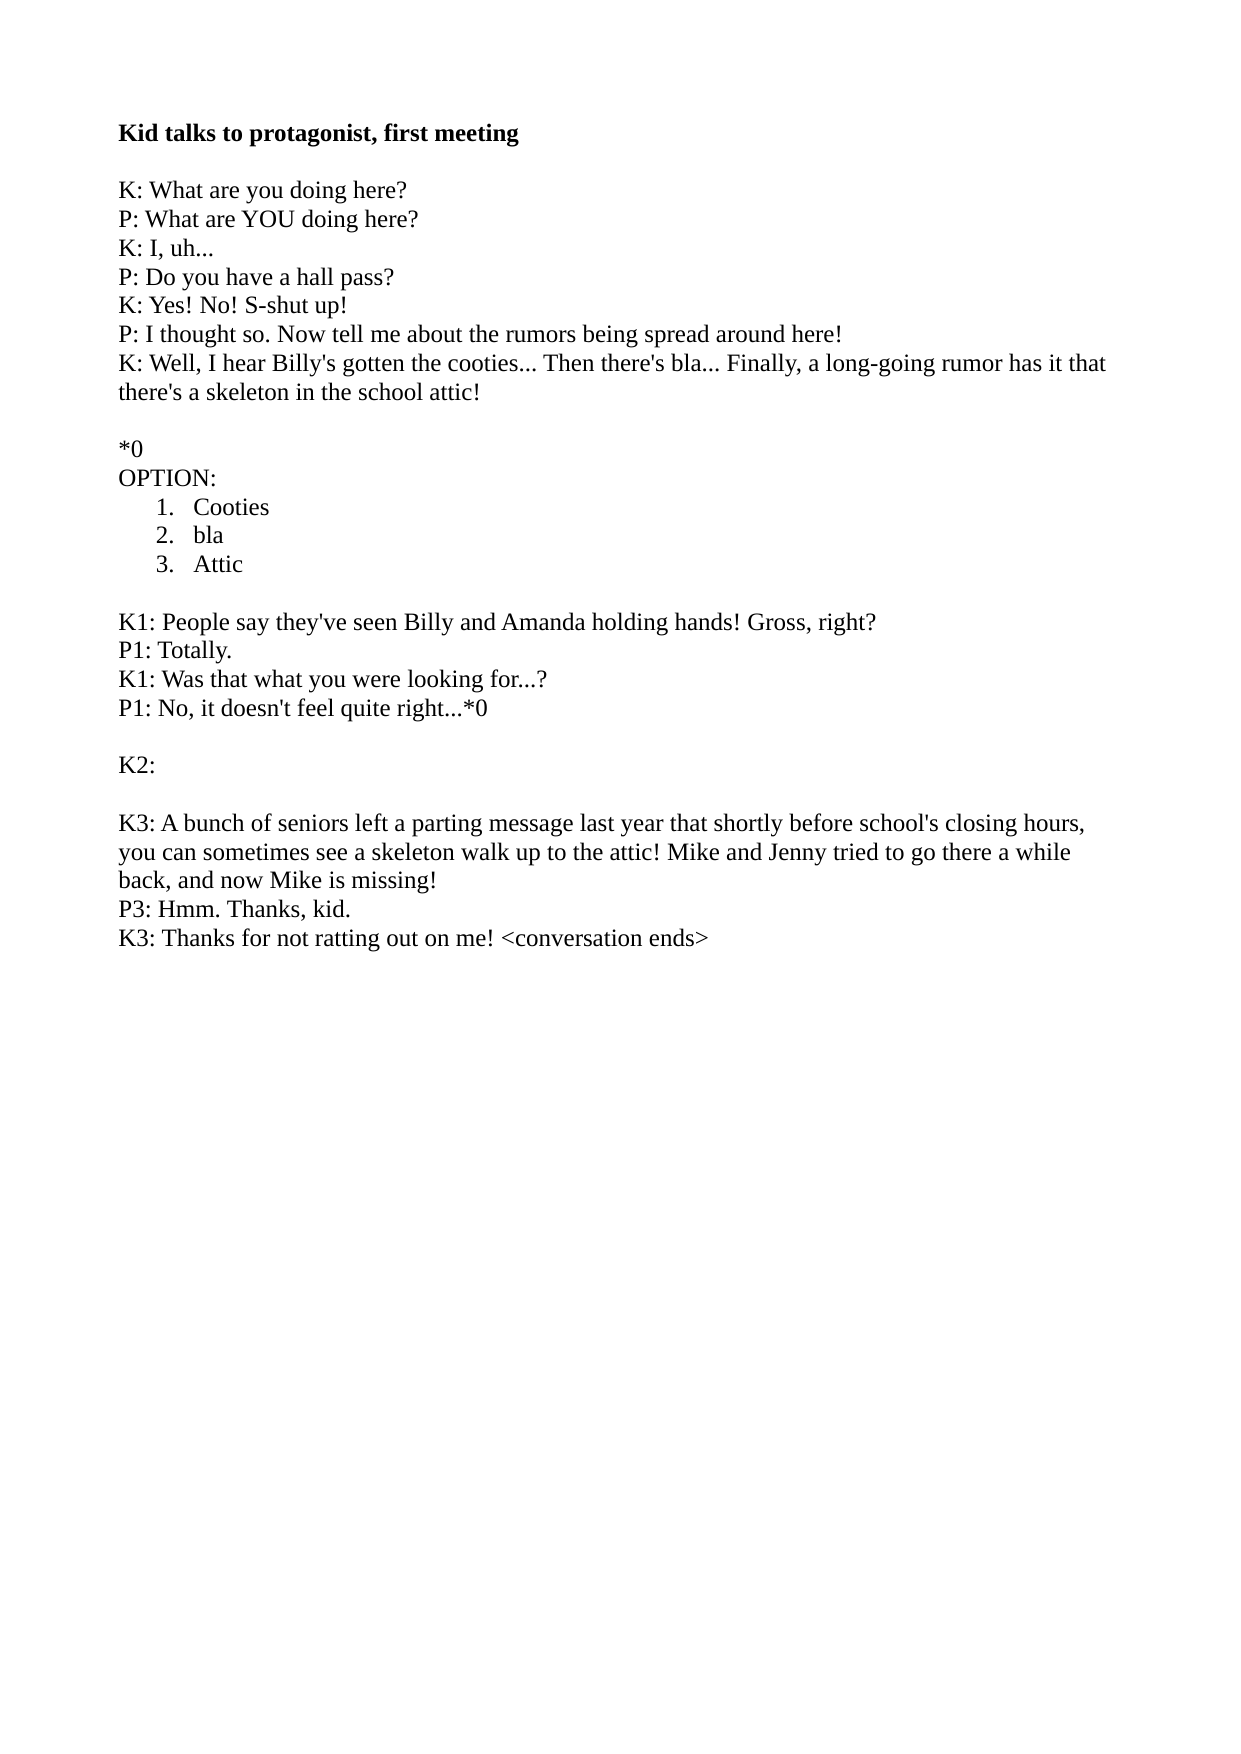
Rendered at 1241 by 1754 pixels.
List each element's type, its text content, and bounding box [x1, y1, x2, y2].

text P1: Totally. [118, 636, 1122, 664]
text P3: Hmm. Thanks, kid. [118, 894, 1122, 923]
text K: Yes! No! S-shut up! [118, 291, 1122, 319]
text P1: No, it doesn't feel quite right...*0 [118, 693, 1122, 722]
text K2: [118, 751, 1122, 779]
text *0 [118, 434, 1122, 463]
list Cooties [156, 492, 1122, 521]
text K: I, uh... [118, 233, 1122, 262]
text P: What are YOU doing here? [118, 204, 1122, 233]
text P: I thought so. Now tell me about the rumors being spread around here! [118, 319, 1122, 348]
list bla [156, 521, 1122, 549]
text OPTION: [118, 463, 1122, 492]
text P: Do you have a hall pass? [118, 262, 1122, 291]
text K1: People say they've seen Billy and Amanda holding hands! Gross, right? [118, 607, 1122, 636]
text Kid talks to protagonist, first meeting [118, 118, 1122, 147]
text K3: Thanks for not ratting out on me! <conversation ends> [118, 923, 1122, 952]
text K: Well, I hear Billy's gotten the cooties... Then there's bla... Finally, a long-going rumor has it that there's a skeleton in the school attic! [118, 348, 1122, 406]
text K1: Was that what you were looking for...? [118, 664, 1122, 693]
list Attic [156, 549, 1122, 578]
text K3: A bunch of seniors left a parting message last year that shortly before school's closing hours, you can sometimes see a skeleton walk up to the attic! Mike and Jenny tried to go there a while back, and now Mike is missing! [118, 808, 1122, 894]
text K: What are you doing here? [118, 176, 1122, 204]
